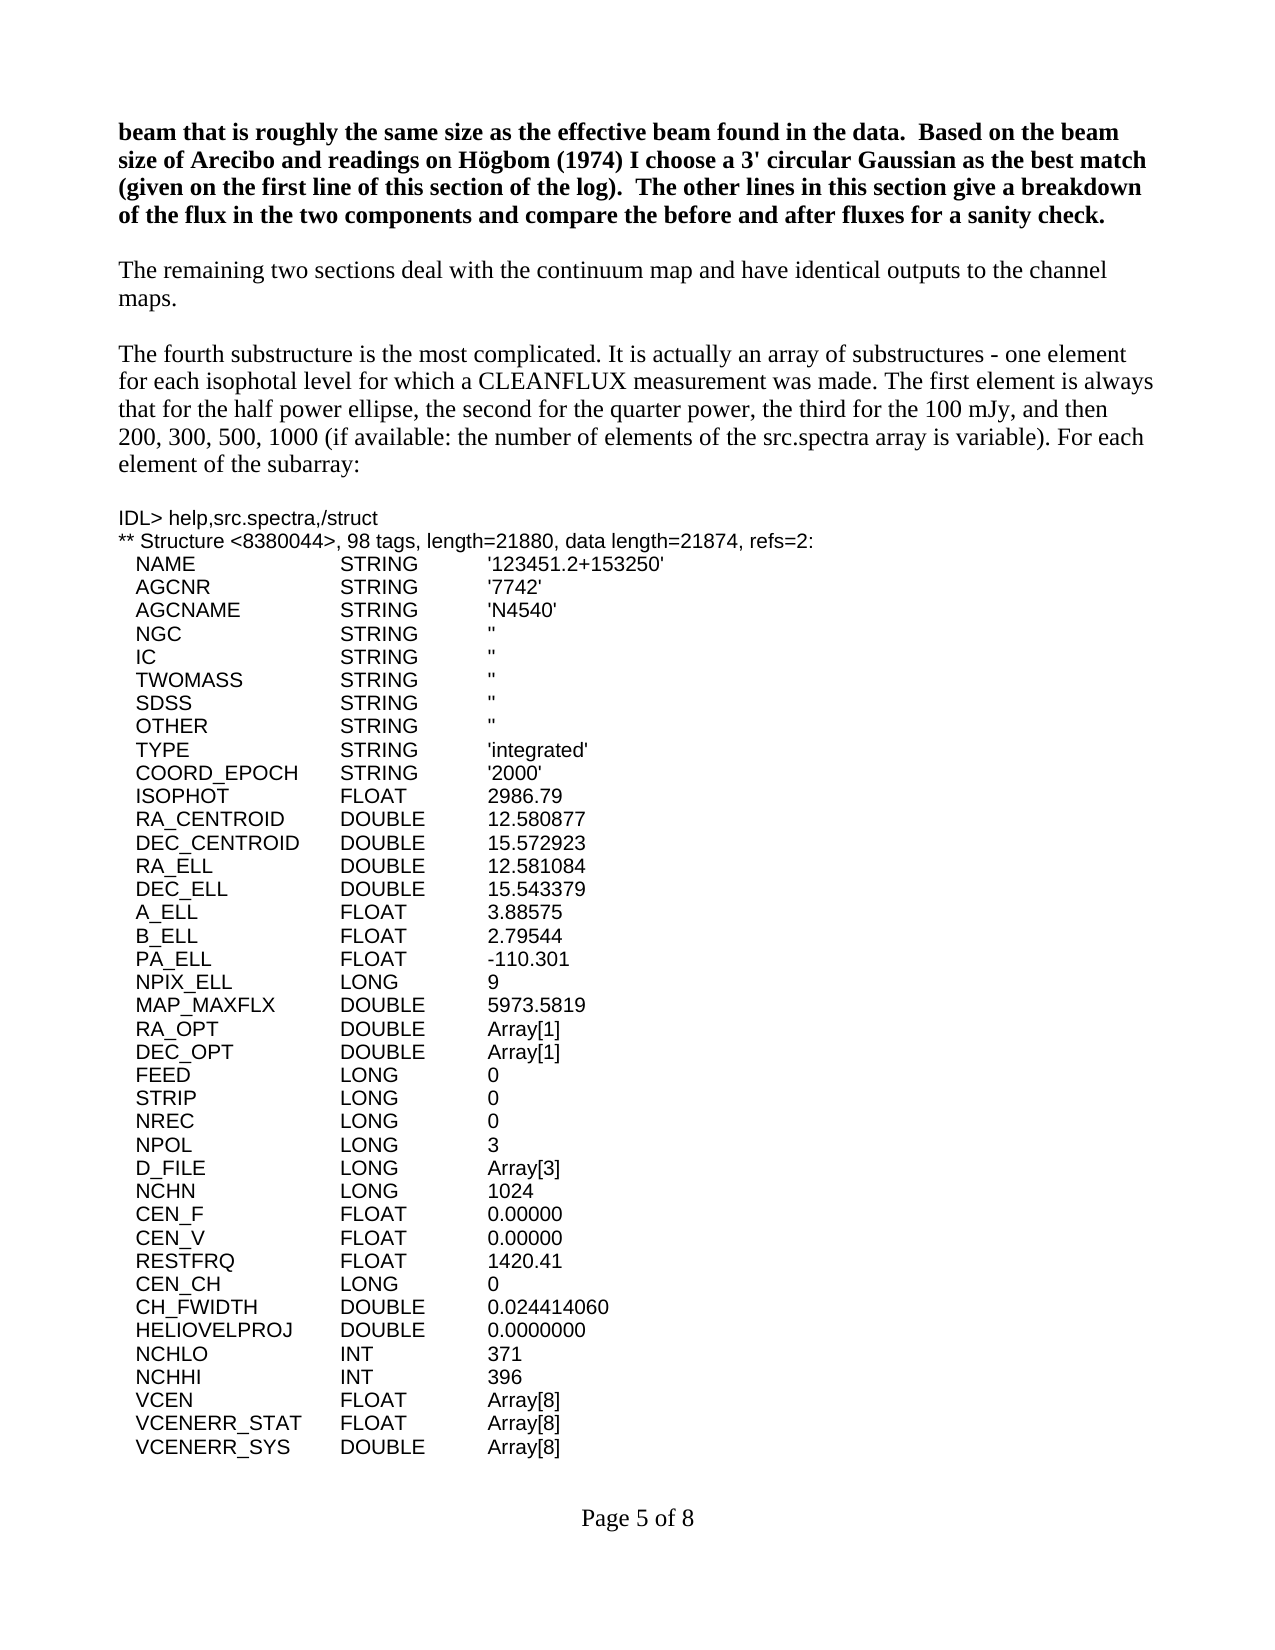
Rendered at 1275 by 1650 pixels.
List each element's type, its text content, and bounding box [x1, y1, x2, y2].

text COORD_EPOCH STRING '2000' [118, 762, 1157, 785]
text NPIX_ELL LONG 9 [118, 971, 1157, 994]
text IC STRING '' [118, 645, 1157, 669]
text B_ELL FLOAT 2.79544 [118, 924, 1157, 947]
text The fourth substructure is the most complicated. It is actually an array of substructures - one element for each isophotal level for which a CLEANFLUX measurement was made. The first element is always that for the half power ellipse, the second for the quarter power, the third for the 100 mJy, and then 200, 300, 500, 1000 (if available: the number of elements of the src.spectra array is variable). For each [118, 340, 1157, 451]
text NPOL LONG 3 [118, 1133, 1157, 1156]
text NREC LONG 0 [118, 1110, 1157, 1133]
text NCHLO INT 371 [118, 1342, 1157, 1366]
text TYPE STRING 'integrated' [118, 738, 1157, 762]
text DEC_CENTROID DOUBLE 15.572923 [118, 831, 1157, 854]
text VCENERR_SYS DOUBLE Array[8] [118, 1435, 1157, 1458]
text PA_ELL FLOAT -110.301 [118, 947, 1157, 971]
text NGC STRING '' [118, 622, 1157, 645]
text DEC_ELL DOUBLE 15.543379 [118, 878, 1157, 901]
text RESTFRQ FLOAT 1420.41 [118, 1249, 1157, 1273]
text FEED LONG 0 [118, 1063, 1157, 1087]
text VCEN FLOAT Array[8] [118, 1389, 1157, 1412]
text AGCNR STRING '7742' [118, 576, 1157, 599]
text NCHN LONG 1024 [118, 1180, 1157, 1203]
text AGCNAME STRING 'N4540' [118, 599, 1157, 622]
text beam that is roughly the same size as the effective beam found in the data. Based on the beam size of Arecibo and readings on Högbom (1974) I choose a 3' circular Gaussian as the best match (given on the first line of this section of the log). The other lines in this section give a breakdown of the flux in the two components and compare the before and after fluxes for a sanity check. [118, 118, 1157, 229]
text The remaining two sections deal with the continuum map and have identical outputs to the channel maps. [118, 257, 1157, 312]
text OTHER STRING '' [118, 715, 1157, 738]
text D_FILE LONG Array[3] [118, 1156, 1157, 1180]
text SDSS STRING '' [118, 692, 1157, 715]
text CH_FWIDTH DOUBLE 0.024414060 [118, 1296, 1157, 1319]
text ISOPHOT FLOAT 2986.79 [118, 785, 1157, 808]
text DEC_OPT DOUBLE Array[1] [118, 1040, 1157, 1063]
text IDL> help,src.spectra,/struct [118, 506, 1157, 529]
text HELIOVELPROJ DOUBLE 0.0000000 [118, 1319, 1157, 1342]
text CEN_F FLOAT 0.00000 [118, 1203, 1157, 1226]
text ** Structure <8380044>, 98 tags, length=21880, data length=21874, refs=2: [118, 529, 1157, 552]
text RA_ELL DOUBLE 12.581084 [118, 854, 1157, 878]
text NCHHI INT 396 [118, 1366, 1157, 1389]
text VCENERR_STAT FLOAT Array[8] [118, 1412, 1157, 1435]
text CEN_V FLOAT 0.00000 [118, 1226, 1157, 1249]
text CEN_CH LONG 0 [118, 1273, 1157, 1296]
text A_ELL FLOAT 3.88575 [118, 901, 1157, 924]
text NAME STRING '123451.2+153250' [118, 552, 1157, 576]
text MAP_MAXFLX DOUBLE 5973.5819 [118, 994, 1157, 1017]
text TWOMASS STRING '' [118, 669, 1157, 692]
text element of the subarray: [118, 451, 1157, 478]
text RA_CENTROID DOUBLE 12.580877 [118, 808, 1157, 831]
text RA_OPT DOUBLE Array[1] [118, 1017, 1157, 1040]
text STRIP LONG 0 [118, 1087, 1157, 1110]
